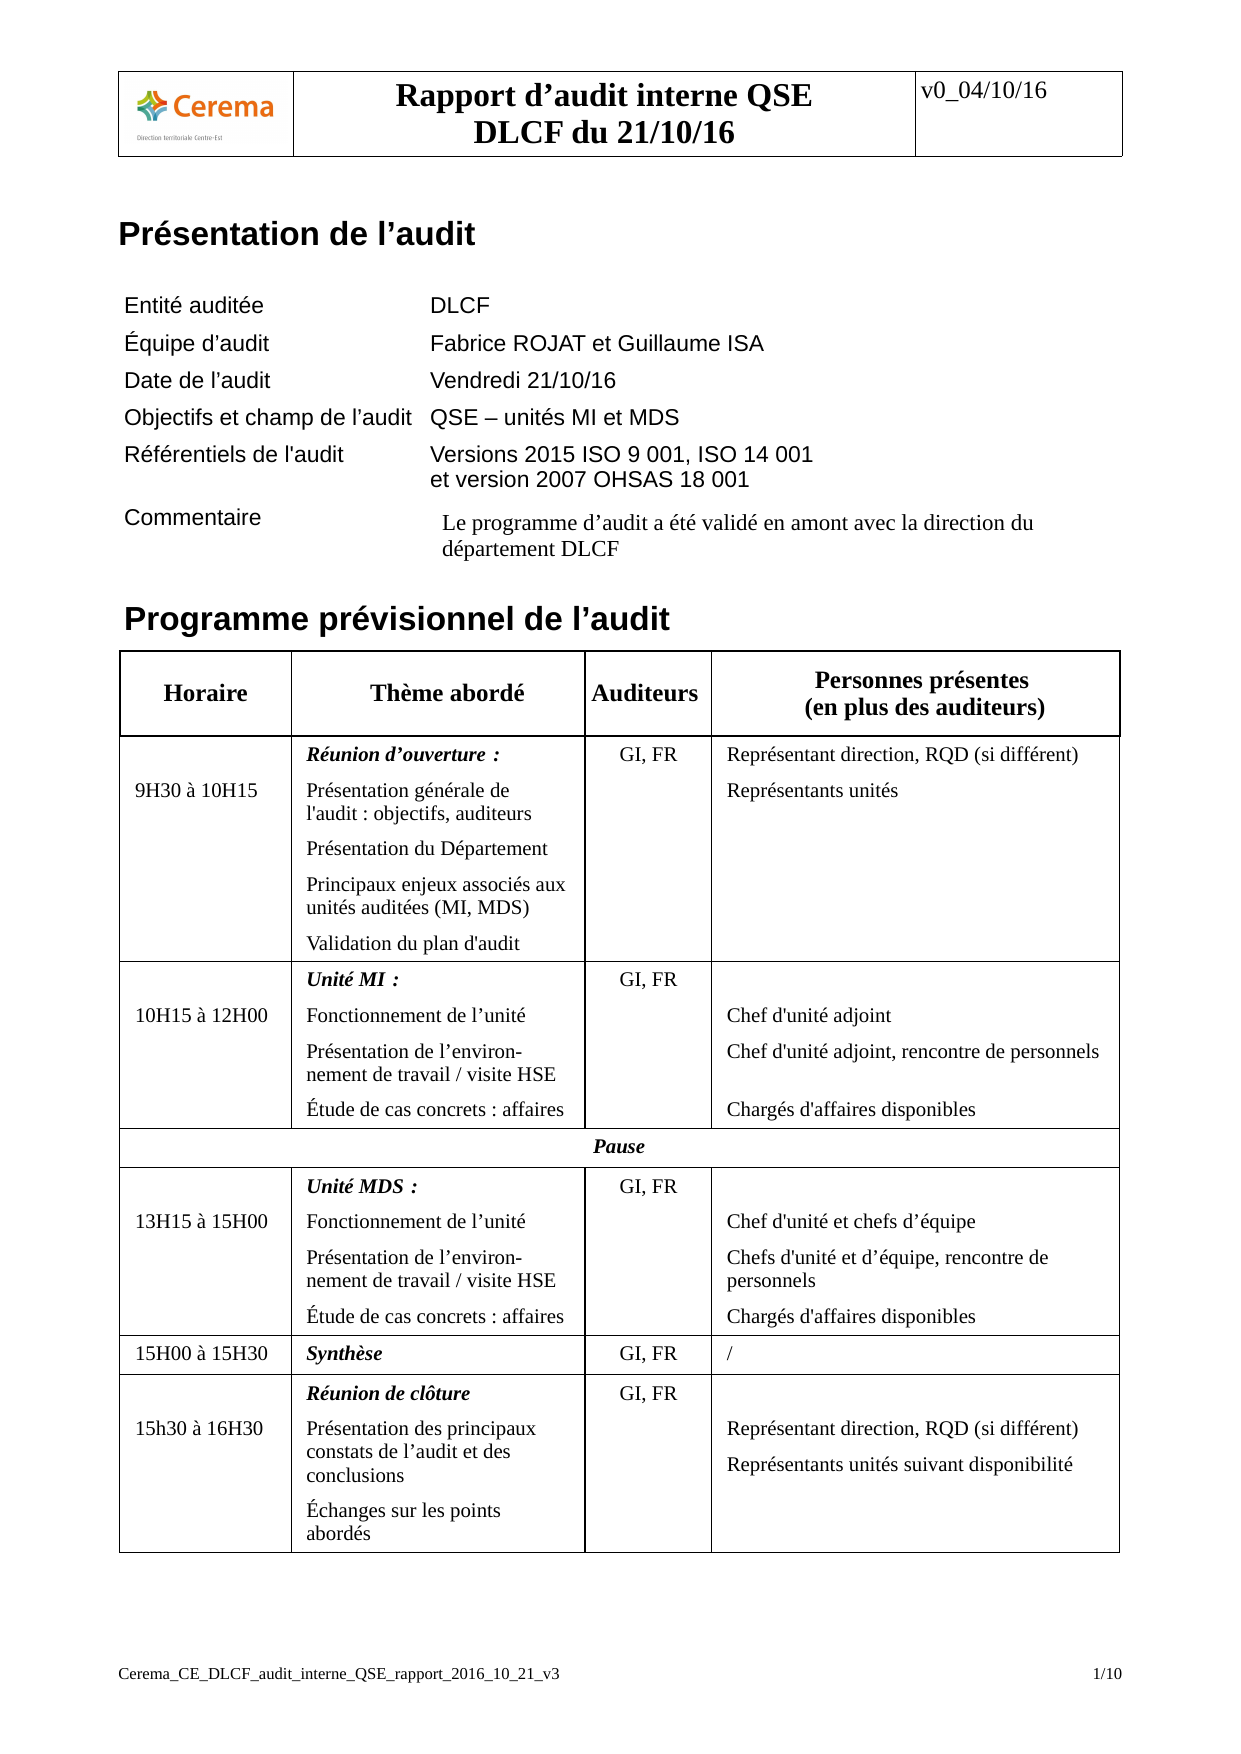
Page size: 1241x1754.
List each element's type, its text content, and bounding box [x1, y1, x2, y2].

table_header Auditeurs [586, 652, 711, 734]
table_cell Pause [120, 1129, 1119, 1167]
table_header Personnes présentes (en plus des auditeurs) [712, 652, 1119, 734]
table_cell QSE – unités MI et MDS [424, 399, 1123, 436]
table_cell Chef d'unité adjoint Chef d'unité adjoint, rencontre de personnels Chargés d'affaires disponibles [712, 962, 1119, 1128]
table_cell Vendredi 21/10/16 [424, 362, 1123, 399]
table_cell DLCF [424, 288, 1123, 324]
table_cell Réunion d’ouverture : Présentation générale de l'audit : objectifs, auditeurs Présentation du Département Principaux enjeux associés aux unités auditées (MI, MDS) Validation du plan d'audit [292, 737, 584, 961]
table_cell Synthèse [292, 1336, 584, 1374]
table_cell Entité auditée [118, 288, 424, 324]
table_cell 10H15 à 12H00 [120, 962, 291, 1128]
table_header Horaire [121, 652, 291, 734]
table_cell GI, FR [586, 962, 711, 1128]
table_cell Réunion de clôture Présentation des principaux constats de l’audit et des conclusions Échanges sur les points abordés [292, 1375, 584, 1552]
table_cell Référentiels de l'audit [118, 436, 424, 498]
table_header [118, 253, 1123, 287]
table_cell GI, FR [586, 1168, 711, 1335]
table_cell Le programme d’audit a été validé en amont avec la direction du département DLCF [424, 499, 1123, 567]
table_cell 15H00 à 15H30 [120, 1336, 291, 1374]
table_cell Équipe d’audit [118, 325, 424, 362]
table_cell Fabrice ROJAT et Guillaume ISA [424, 325, 1123, 362]
table_cell / [712, 1336, 1119, 1374]
table_cell Objectifs et champ de l’audit [118, 399, 424, 436]
table_cell Date de l’audit [118, 362, 424, 399]
picture [123, 76, 288, 144]
table_cell GI, FR [586, 1375, 711, 1552]
table_cell Unité MI : Fonctionnement de l’unité Présentation de l’environ-nement de travail / visite HSE Étude de cas concrets : affaires [292, 962, 584, 1128]
table_cell Chef d'unité et chefs d’équipe Chefs d'unité et d’équipe, rencontre de personnels Chargés d'affaires disponibles [712, 1168, 1119, 1335]
table_cell Représentant direction, RQD (si différent) Représentants unités suivant disponibilité [712, 1375, 1119, 1552]
table_cell 15h30 à 16H30 [120, 1375, 291, 1552]
table_cell Commentaire [118, 499, 424, 567]
table_header Thème abordé [292, 652, 584, 734]
table_header Programme prévisionnel de l’audit [118, 595, 1122, 643]
table_cell GI, FR [586, 737, 711, 961]
text Présentation de l’audit [118, 216, 1122, 253]
table_cell Versions 2015 ISO 9 001, ISO 14 001 et version 2007 OHSAS 18 001 [424, 436, 1123, 498]
table_cell 13H15 à 15H00 [120, 1168, 291, 1335]
table_cell GI, FR [586, 1336, 711, 1374]
table_cell Représentant direction, RQD (si différent) Représentants unités [712, 737, 1119, 961]
table_cell Unité MDS : Fonctionnement de l’unité Présentation de l’environ-nement de travail / visite HSE Étude de cas concrets : affaires [292, 1168, 584, 1335]
table_cell 9H30 à 10H15 [120, 737, 291, 961]
